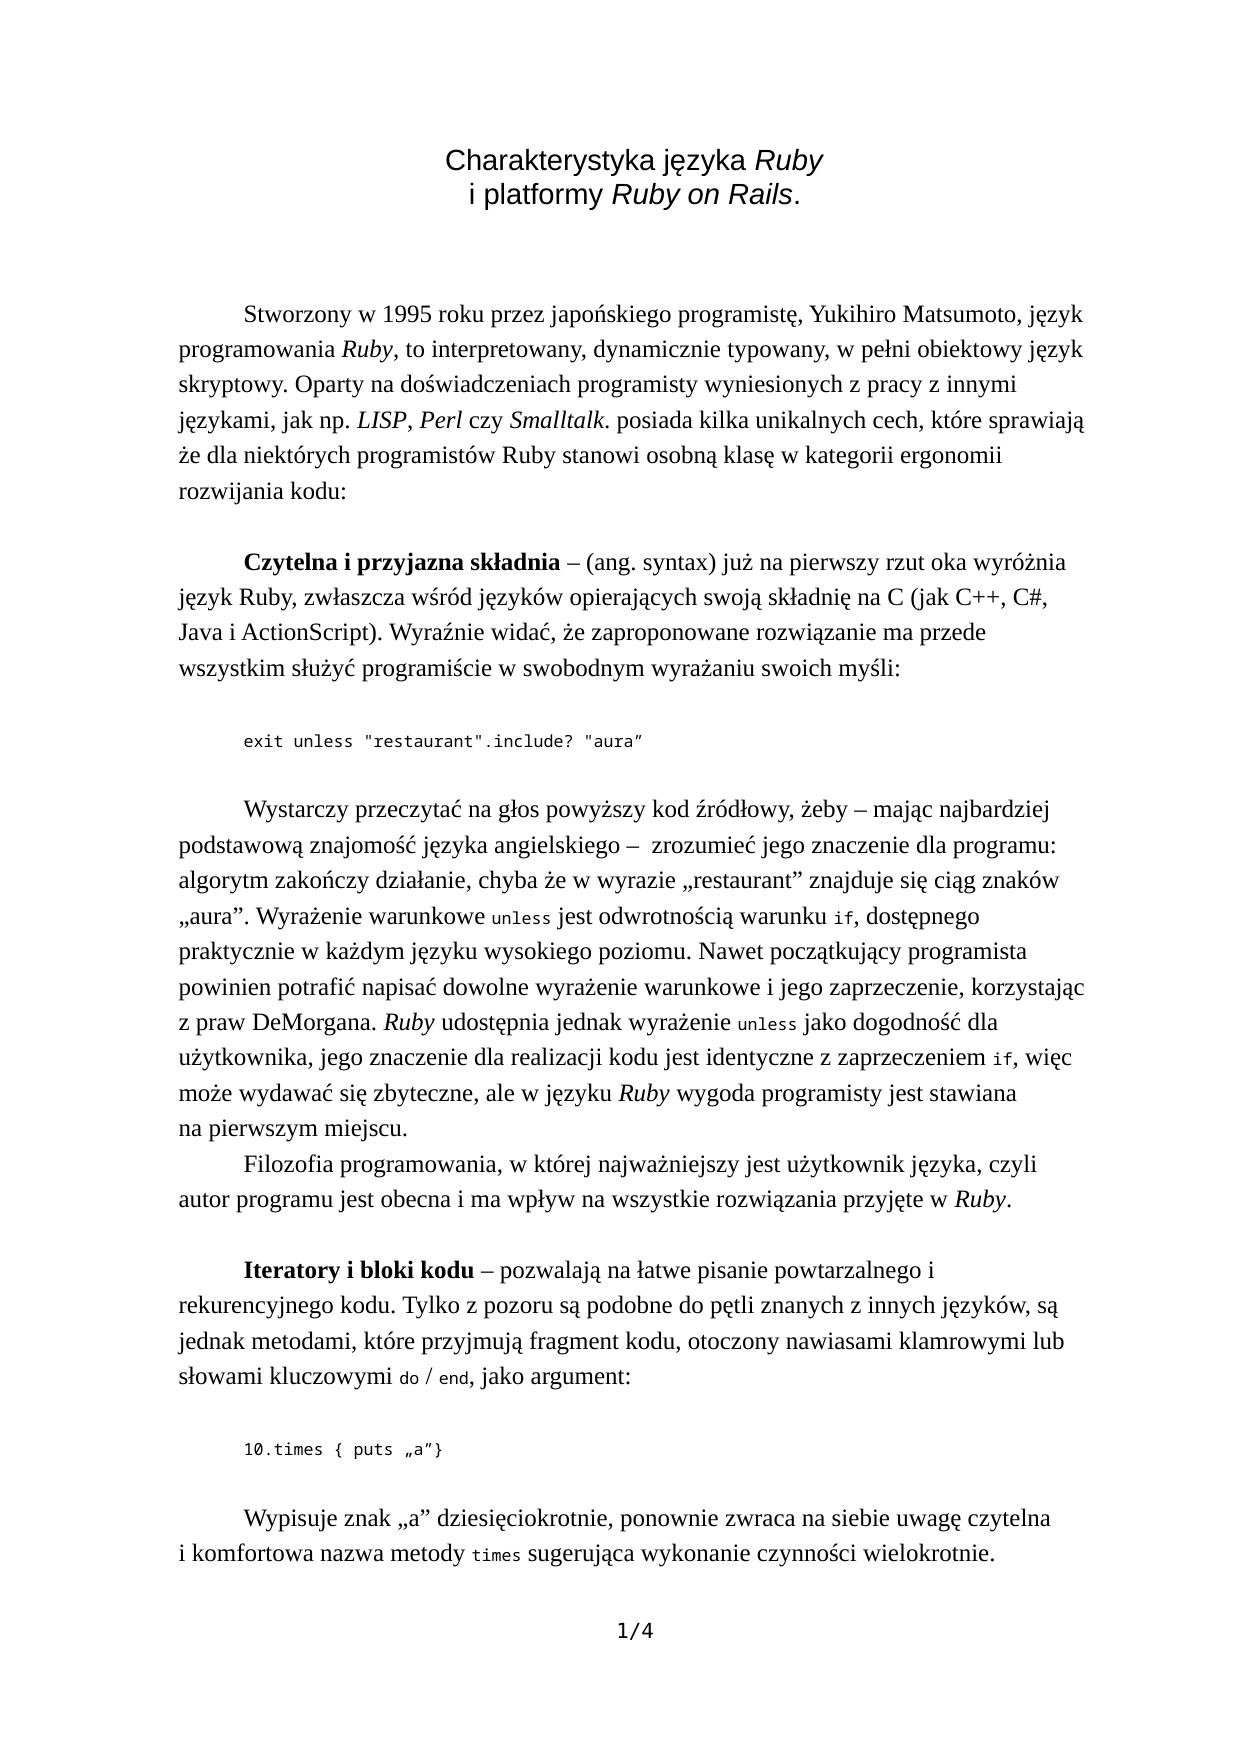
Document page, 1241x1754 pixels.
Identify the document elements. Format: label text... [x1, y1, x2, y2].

text Wystarczy przeczytać na głos powyższy kod źródłowy, żeby – mając najbardziej podstawową znajomość języka angielskiego – zrozumieć jego znaczenie dla programu: algorytm zakończy działanie, chyba że w wyrazie „restaurant” znajduje się ciąg znaków „aura”. Wyrażenie warunkowe unless jest odwrotnością warunku if, dostępnego praktycznie w każdym języku wysokiego poziomu. Nawet początkujący programista powinien potrafić napisać dowolne wyrażenie warunkowe i jego zaprzeczenie, korzystając z praw DeMorgana. Ruby udostępnia jednak wyrażenie unless jako dogodność dla użytkownika, jego znaczenie dla realizacji kodu jest identyczne z zaprzeczeniem if, więc może wydawać się zbyteczne, ale w języku Ruby wygoda programisty jest stawiana na pierwszym miejscu. [178, 789, 1093, 1144]
text Iteratory i bloki kodu – pozwalają na łatwe pisanie powtarzalnego i rekurencyjnego kodu. Tylko z pozoru są podobne do pętli znanych z innych języków, są jednak metodami, które przyjmują fragment kodu, otoczony nawiasami klamrowymi lub słowami kluczowymi do / end, jako argument: [178, 1250, 1093, 1427]
text Filozofia programowania, w której najważniejszy jest użytkownik języka, czyli autor programu jest obecna i ma wpływ na wszystkie rozwiązania przyjęte w Ruby. [178, 1144, 1093, 1250]
text Stworzony w 1995 roku przez japońskiego programistę, Yukihiro Matsumoto, język programowania Ruby, to interpretowany, dynamicznie typowany, w pełni obiektowy język skryptowy. Oparty na doświadczeniach programisty wyniesionych z pracy z innymi językami, jak np. LISP, Perl czy Smalltalk. posiada kilka unikalnych cech, które sprawiają że dla niektórych programistów Ruby stanowi osobną klasę w kategorii ergonomii rozwijania kodu: [178, 294, 1093, 506]
text Czytelna i przyjazna składnia – (ang. syntax) już na pierwszy rzut oka wyróżnia język Ruby, zwłaszcza wśród języków opierających swoją składnię na C (jak C++, C#, Java i ActionScript). Wyraźnie widać, że zaproponowane rozwiązanie ma przede wszystkim służyć programiście w swobodnym wyrażaniu swoich myśli: [178, 542, 1093, 719]
text Charakterystyka języka Ruby i platformy Ruby on Rails. [177, 143, 1093, 210]
text exit unless "restaurant".include? "aura” [178, 719, 1093, 754]
text 10.times { puts „a”} [178, 1427, 1093, 1498]
text Wypisuje znak „a” dziesięciokrotnie, ponownie zwraca na siebie uwagę czytelna i komfortowa nazwa metody times sugerująca wykonanie czynności wielokrotnie. [178, 1498, 1093, 1569]
